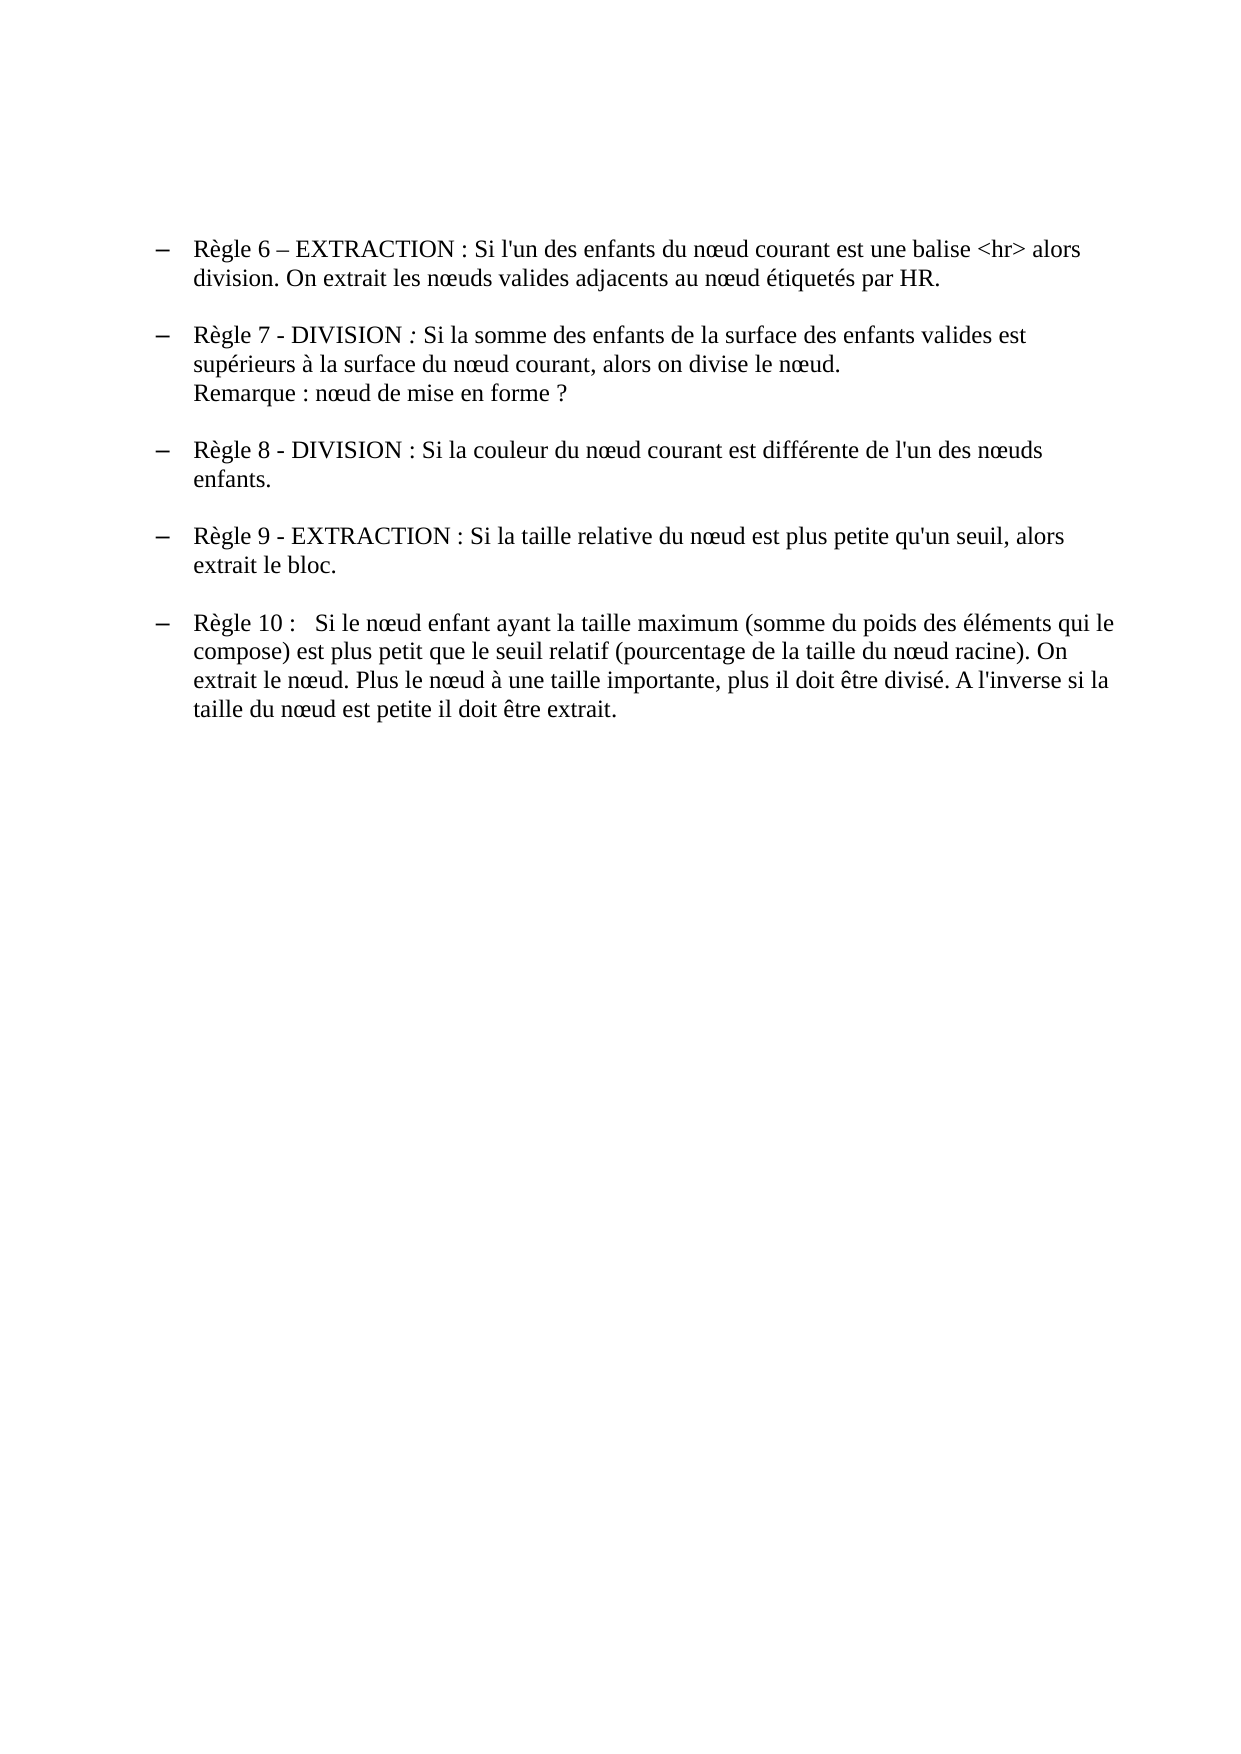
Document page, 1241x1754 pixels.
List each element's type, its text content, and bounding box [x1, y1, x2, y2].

list Règle 9 - EXTRACTION : Si la taille relative du nœud est plus petite qu'un seuil, alors extrait le bloc. [156, 521, 1122, 579]
list Règle 10 : Si le nœud enfant ayant la taille maximum (somme du poids des éléments qui le compose) est plus petit que le seuil relatif (pourcentage de la taille du nœud racine). On extrait le nœud. Plus le nœud à une taille importante, plus il doit être divisé. A l'inverse si la taille du nœud est petite il doit être extrait. [156, 608, 1122, 723]
list Règle 7 - DIVISION : Si la somme des enfants de la surface des enfants valides est supérieurs à la surface du nœud courant, alors on divise le nœud. [156, 320, 1122, 378]
list Remarque : nœud de mise en forme ? [156, 378, 1122, 406]
list Règle 6 – EXTRACTION : Si l'un des enfants du nœud courant est une balise <hr> alors division. On extrait les nœuds valides adjacents au nœud étiquetés par HR. [156, 234, 1122, 291]
list Règle 8 - DIVISION : Si la couleur du nœud courant est différente de l'un des nœuds enfants. [156, 435, 1122, 493]
